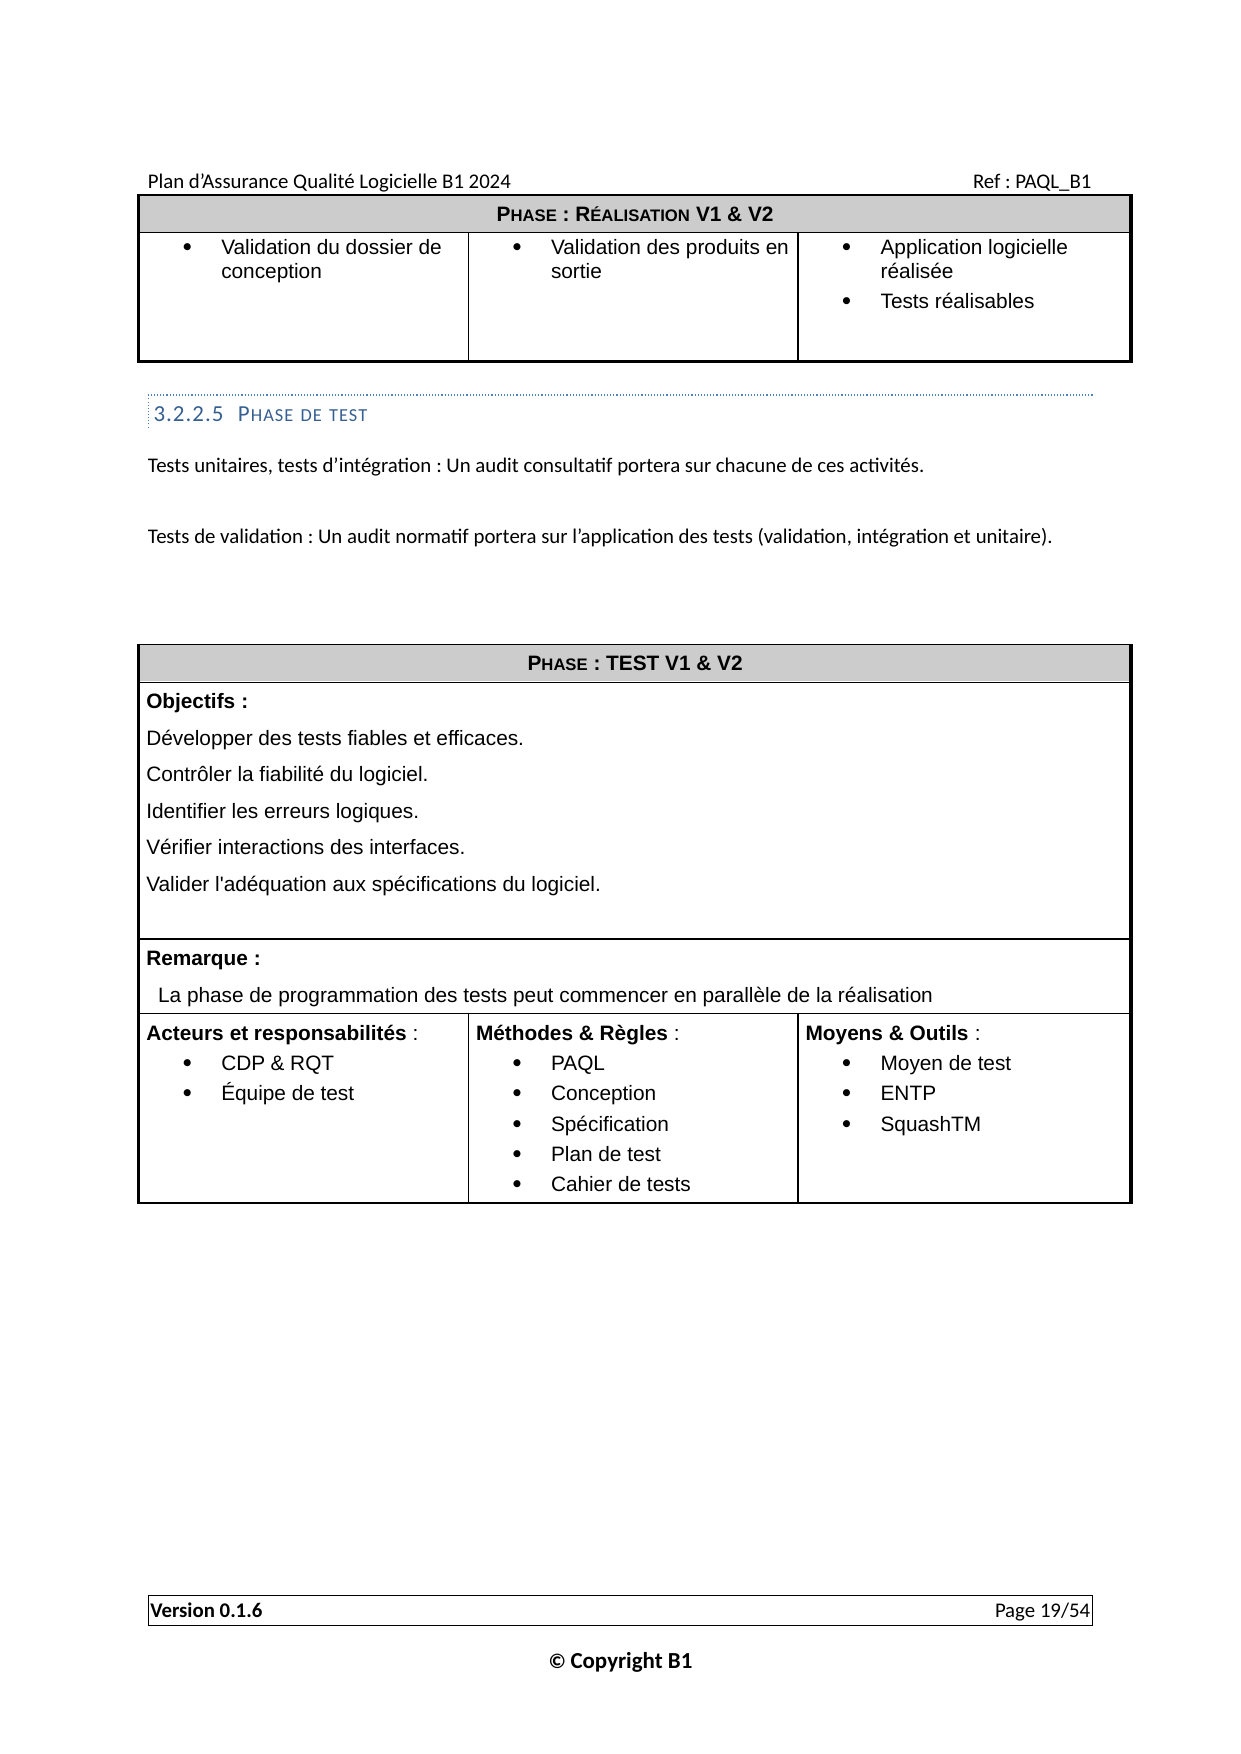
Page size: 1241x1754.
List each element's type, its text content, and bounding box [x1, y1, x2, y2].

table_header Phase : Réalisation V1 & V2 [140, 196, 1129, 232]
table_cell Validation du dossier de conception [140, 233, 468, 359]
table_cell Remarque : La phase de programmation des tests peut commencer en parallèle de la réalisation [140, 940, 1129, 1013]
table_header Phase : TEST V1 & V2 [140, 645, 1129, 681]
table_cell Validation des produits en sortie [469, 233, 797, 359]
text Tests de validation : Un audit normatif portera sur l’application des tests (validation, intégration et unitaire). [148, 523, 1093, 548]
table_cell Application logicielle réalisée Tests réalisables [799, 233, 1129, 359]
list Phase de test [148, 394, 1093, 428]
table_cell Moyens & Outils : Moyen de test ENTP SquashTM [799, 1014, 1129, 1202]
text Tests unitaires, tests d’intégration : Un audit consultatif portera sur chacune de ces activités. [148, 452, 1093, 478]
table_cell Méthodes & Règles : PAQL Conception Spécification Plan de test Cahier de tests [469, 1014, 797, 1202]
table_cell Objectifs : Développer des tests fiables et efficaces. Contrôler la fiabilité du logiciel. Identifier les erreurs logiques. Vérifier interactions des interfaces. Valider l'adéquation aux spécifications du logiciel. [140, 683, 1129, 938]
table_cell Acteurs et responsabilités : CDP & RQT Équipe de test [140, 1014, 468, 1202]
